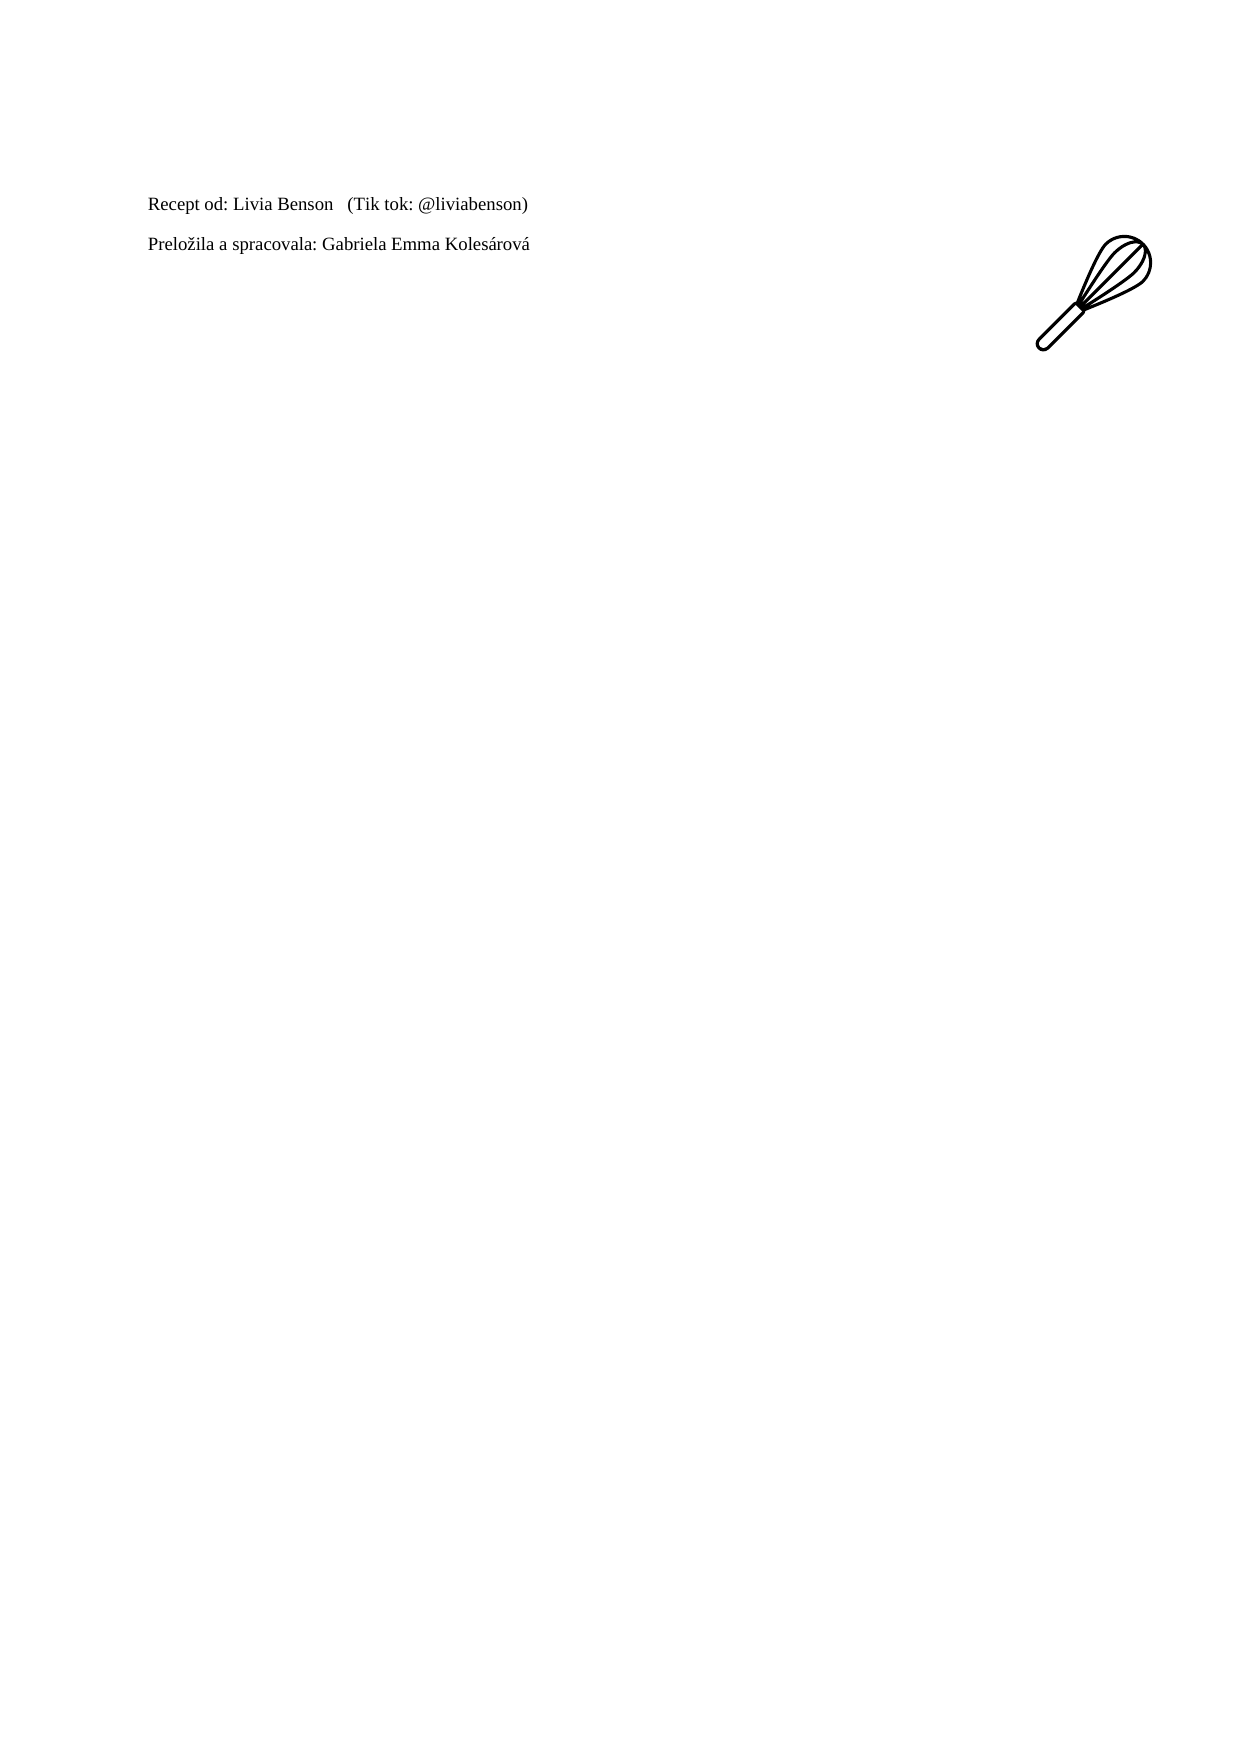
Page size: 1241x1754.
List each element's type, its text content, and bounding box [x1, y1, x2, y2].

text Preložila a spracovala: Gabriela Emma Kolesárová [148, 232, 1093, 254]
text Recept od: Livia Benson (Tik tok: @liviabenson) [148, 193, 1093, 215]
